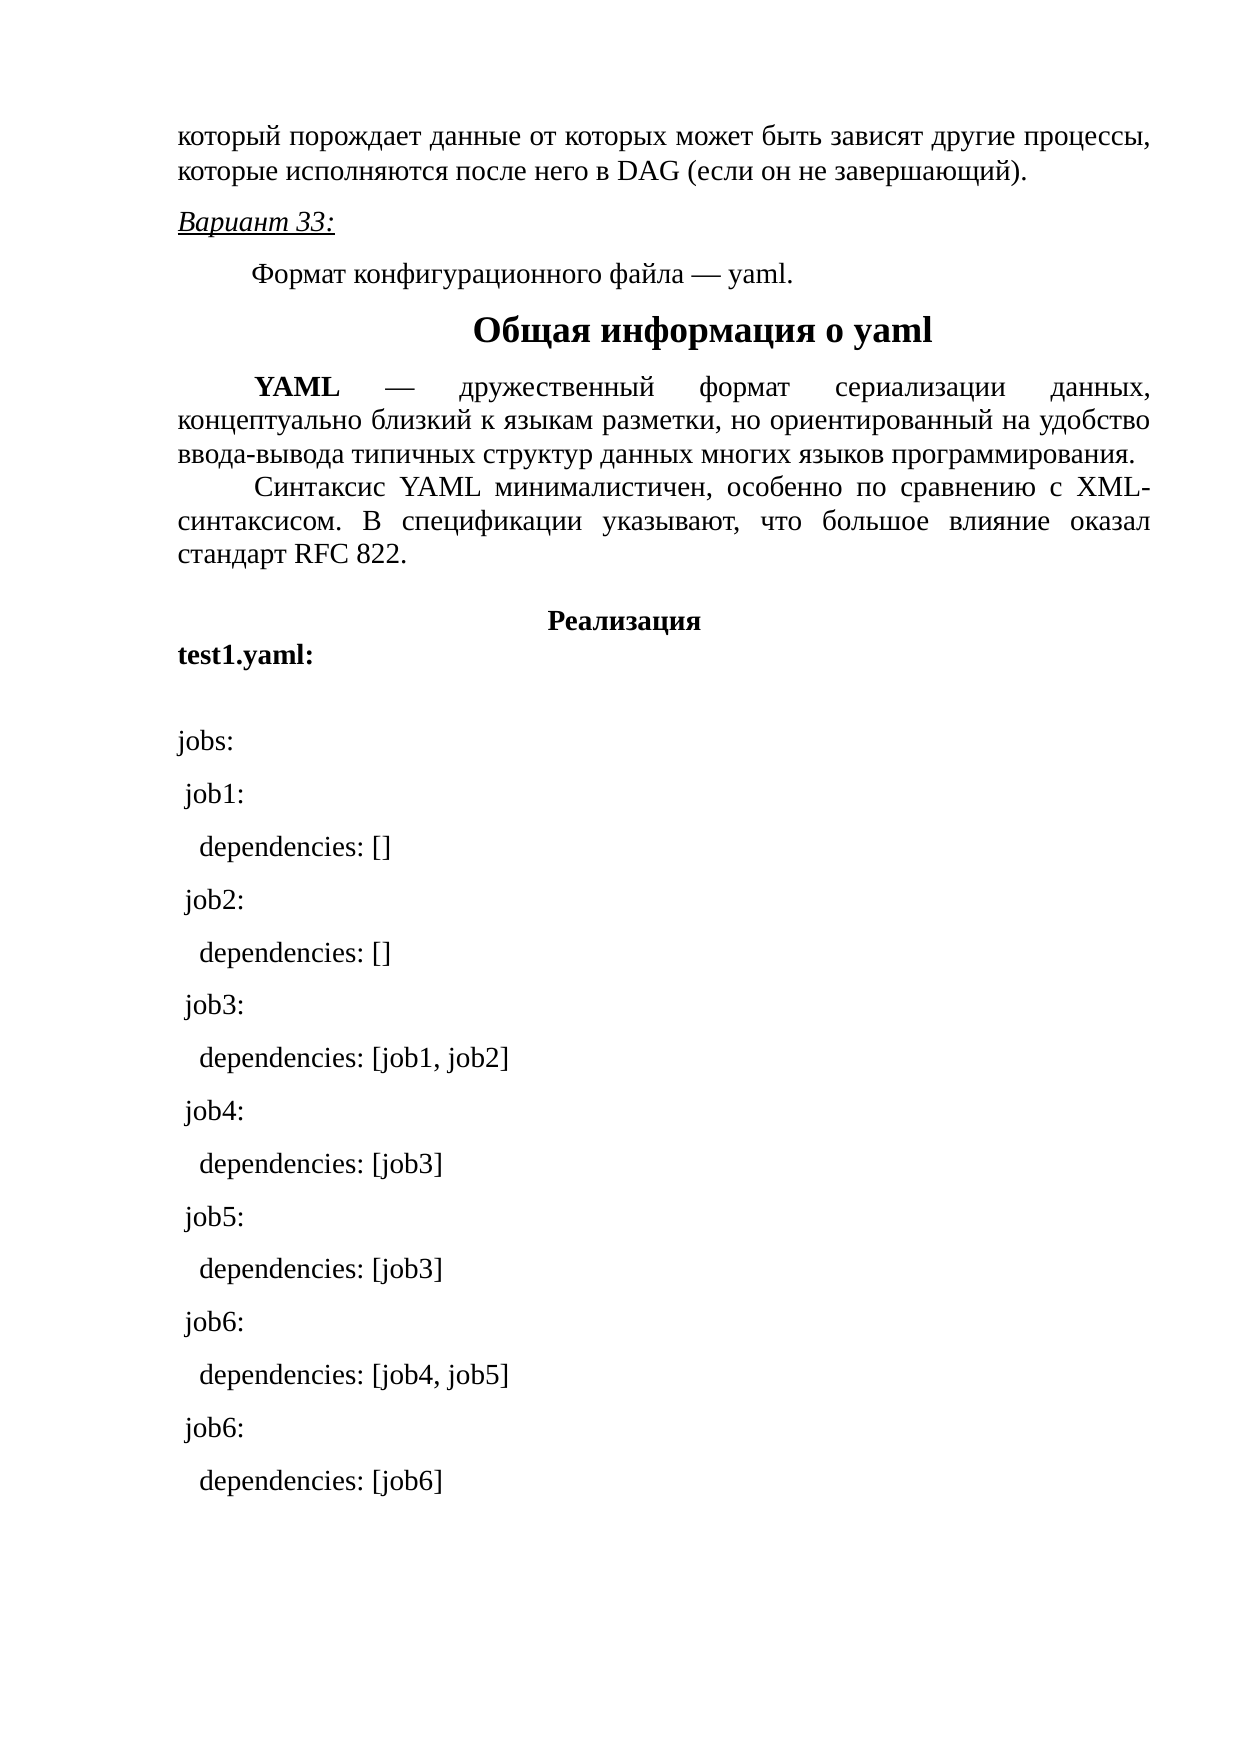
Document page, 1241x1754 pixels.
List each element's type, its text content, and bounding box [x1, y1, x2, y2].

text Формат конфигурационного файла — yaml. [177, 256, 1152, 289]
text job6: [177, 1304, 1152, 1338]
text Реализация [177, 603, 1152, 637]
text job2: [177, 882, 1152, 915]
text test1.yaml: [177, 637, 1152, 671]
text который порождает данные от которых может быть зависят другие процессы, которые исполняются после него в DAG (если он не завершающий). [177, 118, 1152, 186]
text dependencies: [] [177, 935, 1152, 968]
text dependencies: [job1, job2] [177, 1040, 1152, 1074]
text job5: [177, 1199, 1152, 1232]
text job6: [177, 1410, 1152, 1443]
text Синтаксис YAML минималистичен, особенно по сравнению с XML-синтаксисом. В спецификации указывают, что большое влияние оказал стандарт RFC 822. [177, 469, 1152, 570]
text jobs: [177, 723, 1152, 757]
text job3: [177, 987, 1152, 1021]
text job4: [177, 1093, 1152, 1127]
text dependencies: [job3] [177, 1146, 1152, 1179]
text dependencies: [] [177, 829, 1152, 863]
text Вариант 33: [177, 204, 1152, 238]
text job1: [177, 776, 1152, 810]
text Общая информация о yaml [177, 307, 1152, 350]
text dependencies: [job3] [177, 1252, 1152, 1285]
text dependencies: [job4, job5] [177, 1357, 1152, 1391]
text dependencies: [job6] [177, 1463, 1152, 1496]
text YAML — дружественный формат сериализации данных, концептуально близкий к языкам разметки, но ориентированный на удобство ввода-вывода типичных структур данных многих языков программирования. [177, 369, 1152, 469]
